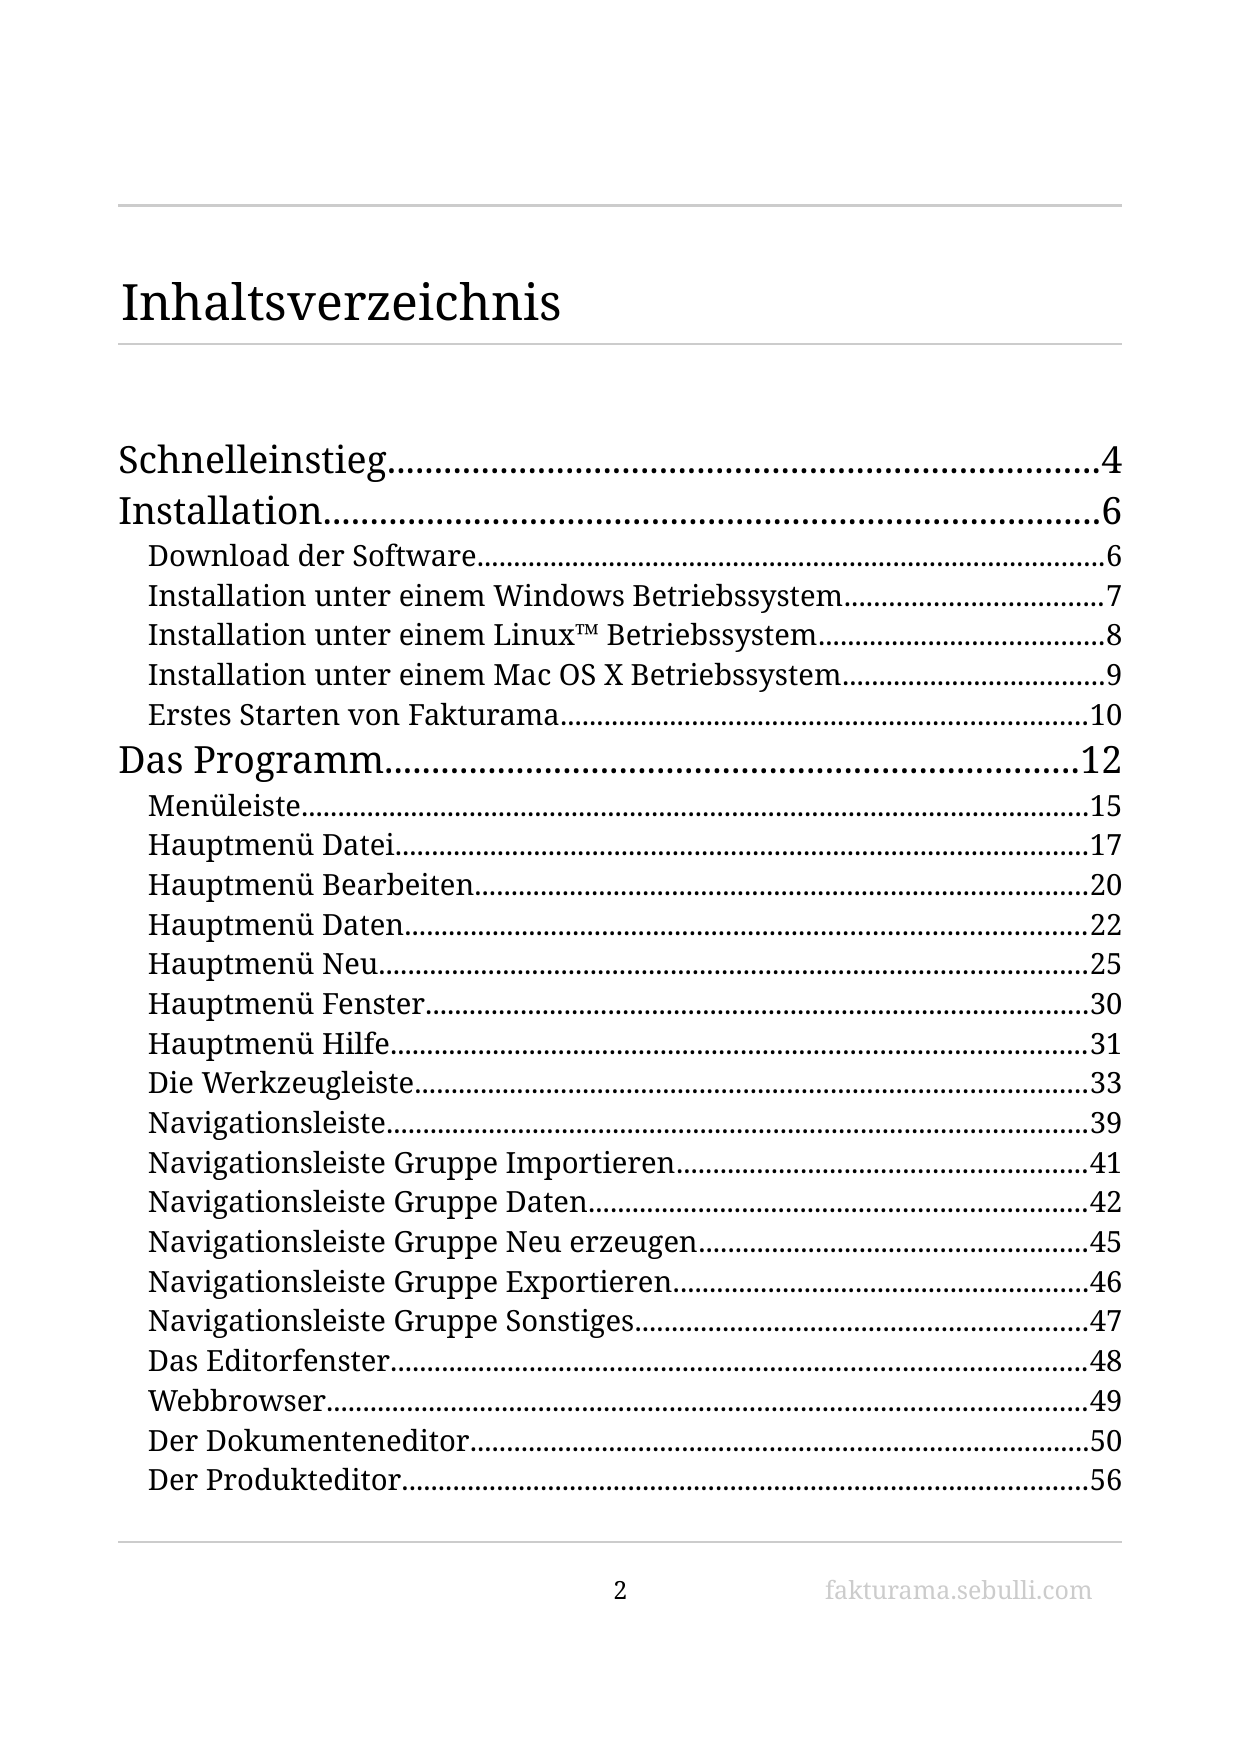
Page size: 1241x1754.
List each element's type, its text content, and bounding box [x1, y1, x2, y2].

text Hauptmenü Hilfe 31 [148, 1023, 1122, 1063]
text Der Dokumenteneditor 50 [148, 1420, 1122, 1459]
text Der Produkteditor 56 [148, 1459, 1122, 1499]
text Navigationsleiste Gruppe Daten 42 [148, 1182, 1122, 1221]
text Webbrowser 49 [148, 1380, 1122, 1420]
text Das Programm 12 [118, 734, 1122, 785]
text Erstes Starten von Fakturama 10 [148, 694, 1122, 734]
text Installation unter einem Mac OS X Betriebssystem 9 [148, 654, 1122, 694]
text Hauptmenü Daten 22 [148, 904, 1122, 943]
subtitle Inhaltsverzeichnis [118, 264, 1122, 343]
text Hauptmenü Datei 17 [148, 824, 1122, 864]
text Navigationsleiste Gruppe Sonstiges 47 [148, 1301, 1122, 1340]
text Menüleiste 15 [148, 785, 1122, 824]
text Download der Software 6 [148, 535, 1122, 575]
text Installation unter einem Windows Betriebssystem 7 [148, 575, 1122, 615]
text Navigationsleiste 39 [148, 1102, 1122, 1142]
text Navigationsleiste Gruppe Exportieren 46 [148, 1261, 1122, 1301]
text Navigationsleiste Gruppe Neu erzeugen 45 [148, 1221, 1122, 1261]
text Installation unter einem Linux™ Betriebssystem 8 [148, 615, 1122, 654]
text Hauptmenü Bearbeiten 20 [148, 864, 1122, 904]
text Die Werkzeugleiste 33 [148, 1063, 1122, 1102]
text Schnelleinstieg 4 [118, 433, 1122, 484]
text Installation 6 [118, 484, 1122, 535]
text Das Editorfenster 48 [148, 1340, 1122, 1380]
text Hauptmenü Neu 25 [148, 943, 1122, 983]
text Hauptmenü Fenster 30 [148, 983, 1122, 1023]
text Navigationsleiste Gruppe Importieren 41 [148, 1142, 1122, 1182]
